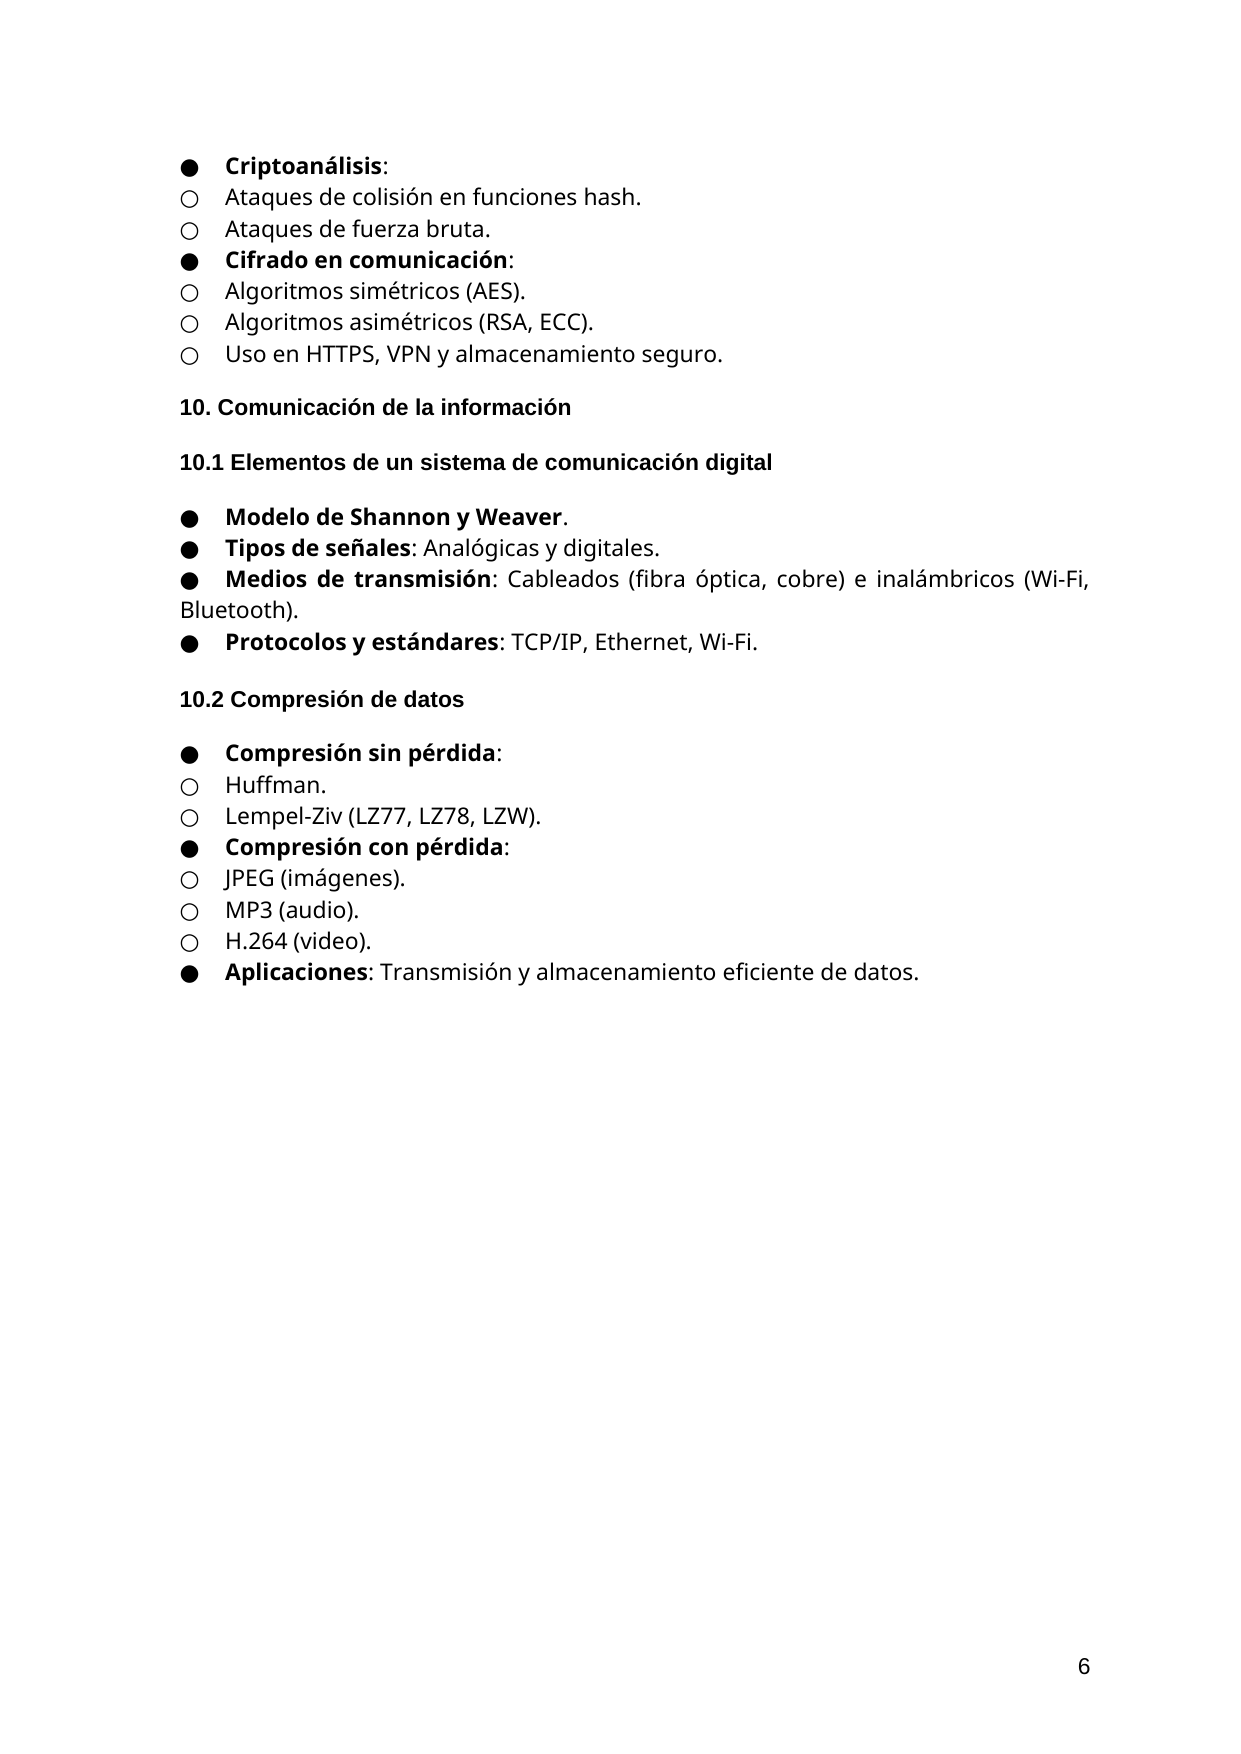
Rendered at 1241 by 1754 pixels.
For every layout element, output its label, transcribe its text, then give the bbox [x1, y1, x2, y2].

text 10.1 Elementos de un sistema de comunicación digital [179, 449, 1090, 476]
list Protocolos y estándares: TCP/IP, Ethernet, Wi-Fi. [179, 626, 1090, 657]
text 10.2 Compresión de datos [179, 686, 1090, 712]
list Cifrado en comunicación: [179, 244, 1090, 275]
list Aplicaciones: Transmisión y almacenamiento eficiente de datos. [179, 956, 1090, 987]
list Ataques de fuerza bruta. [179, 212, 1090, 244]
list Algoritmos asimétricos (RSA, ECC). [179, 306, 1090, 337]
list Modelo de Shannon y Weaver. [179, 501, 1090, 532]
list Ataques de colisión en funciones hash. [179, 181, 1090, 212]
list Uso en HTTPS, VPN y almacenamiento seguro. [179, 337, 1090, 369]
list Algoritmos simétricos (AES). [179, 275, 1090, 306]
list Huffman. [179, 769, 1090, 800]
list Compresión con pérdida: [179, 831, 1090, 862]
list JPEG (imágenes). [179, 862, 1090, 894]
list Criptoanálisis: [179, 150, 1090, 181]
text 10. Comunicación de la información [179, 394, 1090, 420]
list Lempel-Ziv (LZ77, LZ78, LZW). [179, 800, 1090, 831]
list MP3 (audio). [179, 894, 1090, 925]
list H.264 (video). [179, 925, 1090, 956]
list Medios de transmisión: Cableados (fibra óptica, cobre) e inalámbricos (Wi-Fi, Bluetooth). [179, 563, 1090, 626]
list Compresión sin pérdida: [179, 737, 1090, 769]
list Tipos de señales: Analógicas y digitales. [179, 532, 1090, 563]
